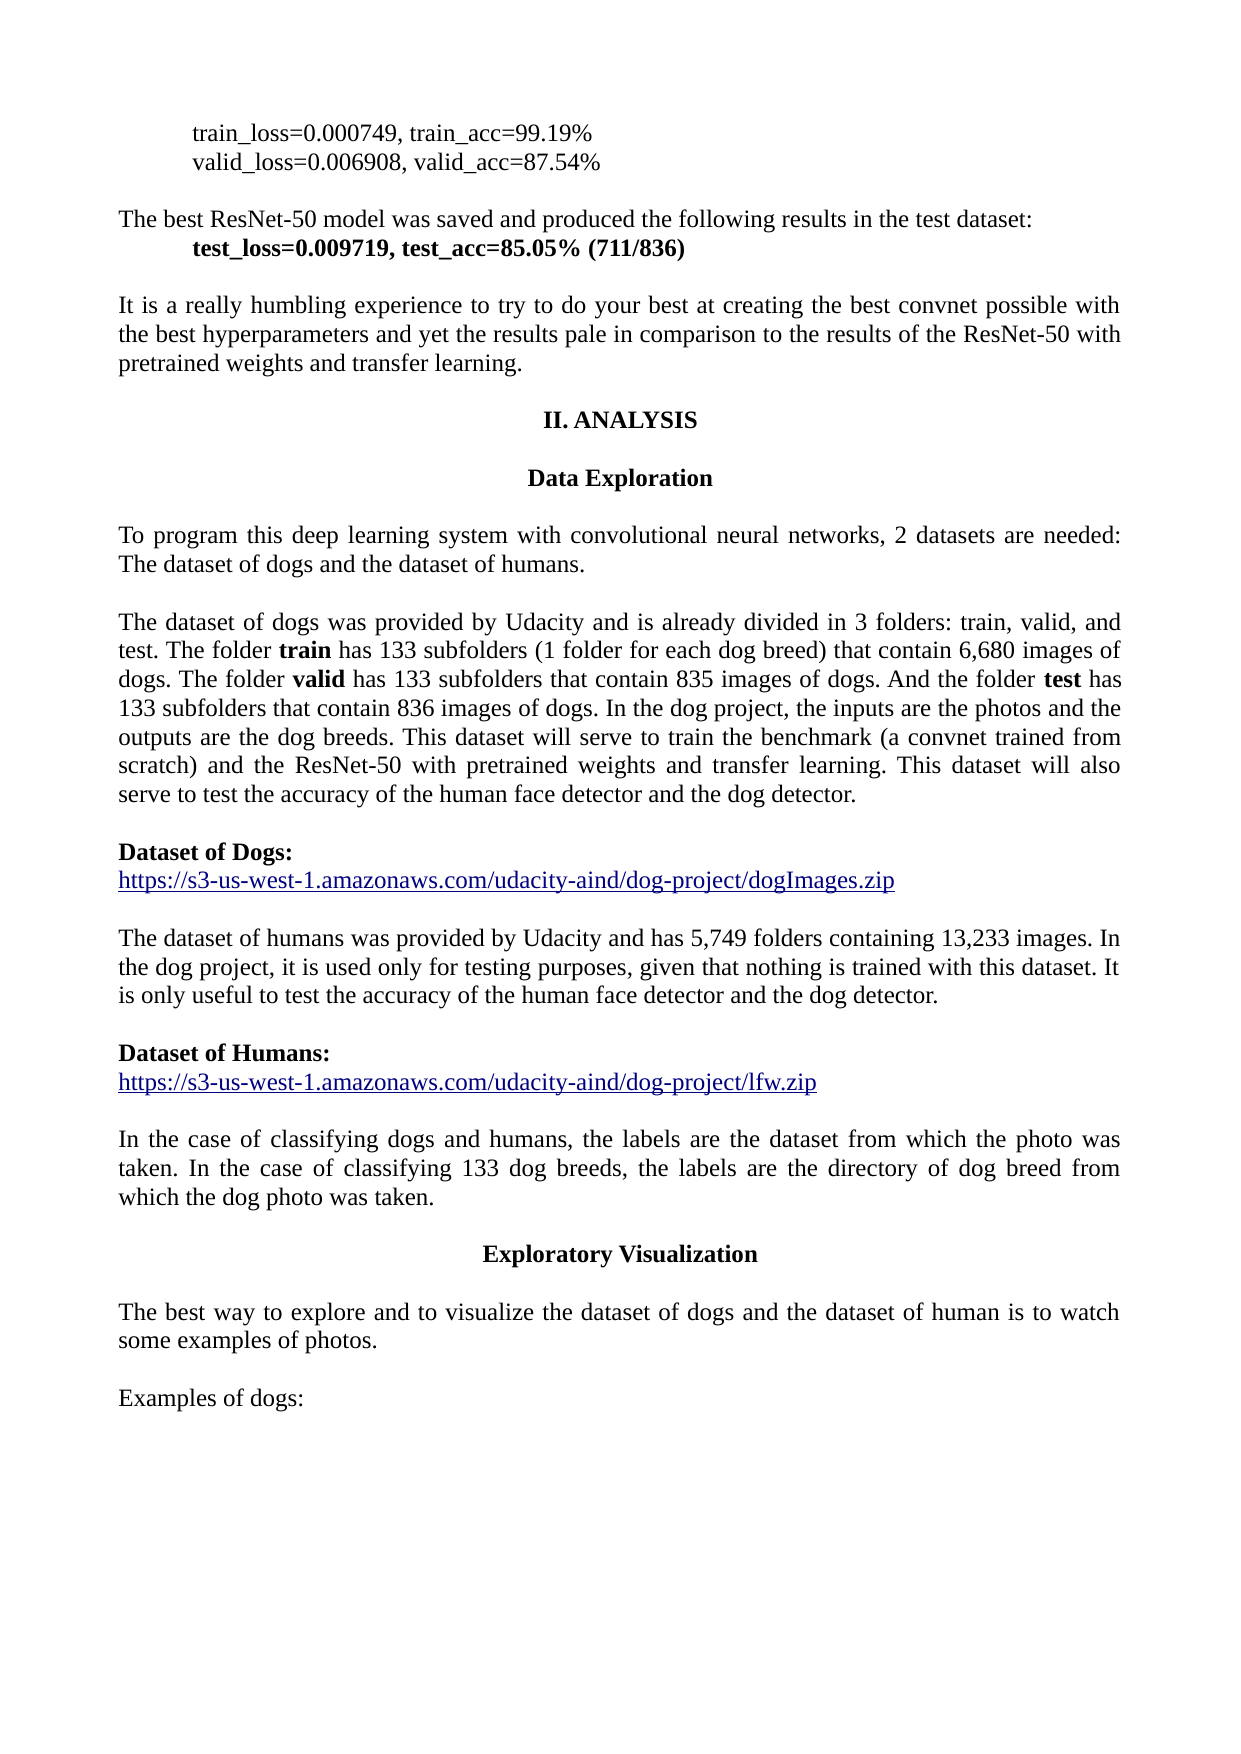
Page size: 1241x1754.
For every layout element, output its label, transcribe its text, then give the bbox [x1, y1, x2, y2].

text II. ANALYSIS [118, 406, 1122, 434]
text In the case of classifying dogs and humans, the labels are the dataset from which the photo was taken. In the case of classifying 133 dog breeds, the labels are the directory of dog breed from which the dog photo was taken. [118, 1124, 1122, 1211]
text It is a really humbling experience to try to do your best at creating the best convnet possible with the best hyperparameters and yet the results pale in comparison to the results of the ResNet-50 with pretrained weights and transfer learning. [118, 291, 1122, 377]
text To program this deep learning system with convolutional neural networks, 2 datasets are needed: The dataset of dogs and the dataset of humans. [118, 521, 1122, 578]
text https://s3-us-west-1.amazonaws.com/udacity-aind/dog-project/dogImages.zip [118, 866, 1122, 894]
text The dataset of humans was provided by Udacity and has 5,749 folders containing 13,233 images. In the dog project, it is used only for testing purposes, given that nothing is trained with this dataset. It is only useful to test the accuracy of the human face detector and the dog detector. [118, 923, 1122, 1009]
text Data Exploration [118, 463, 1122, 492]
text Examples of dogs: [118, 1383, 1122, 1412]
text https://s3-us-west-1.amazonaws.com/udacity-aind/dog-project/lfw.zip [118, 1067, 1122, 1096]
text train_loss=0.000749, train_acc=99.19% [118, 118, 1122, 147]
text test_loss=0.009719, test_acc=85.05% (711/836) [118, 233, 1122, 262]
text Dataset of Humans: [118, 1038, 1122, 1067]
text The best way to explore and to visualize the dataset of dogs and the dataset of human is to watch some examples of photos. [118, 1297, 1122, 1354]
text valid_loss=0.006908, valid_acc=87.54% [118, 147, 1122, 176]
text Dataset of Dogs: [118, 837, 1122, 866]
text The dataset of dogs was provided by Udacity and is already divided in 3 folders: train, valid, and test. The folder train has 133 subfolders (1 folder for each dog breed) that contain 6,680 images of dogs. The folder valid has 133 subfolders that contain 835 images of dogs. And the folder test has 133 subfolders that contain 836 images of dogs. In the dog project, the inputs are the photos and the outputs are the dog breeds. This dataset will serve to train the benchmark (a convnet trained from scratch) and the ResNet-50 with pretrained weights and transfer learning. This dataset will also serve to test the accuracy of the human face detector and the dog detector. [118, 607, 1122, 808]
text Exploratory Visualization [118, 1239, 1122, 1268]
text The best ResNet-50 model was saved and produced the following results in the test dataset: [118, 204, 1122, 233]
